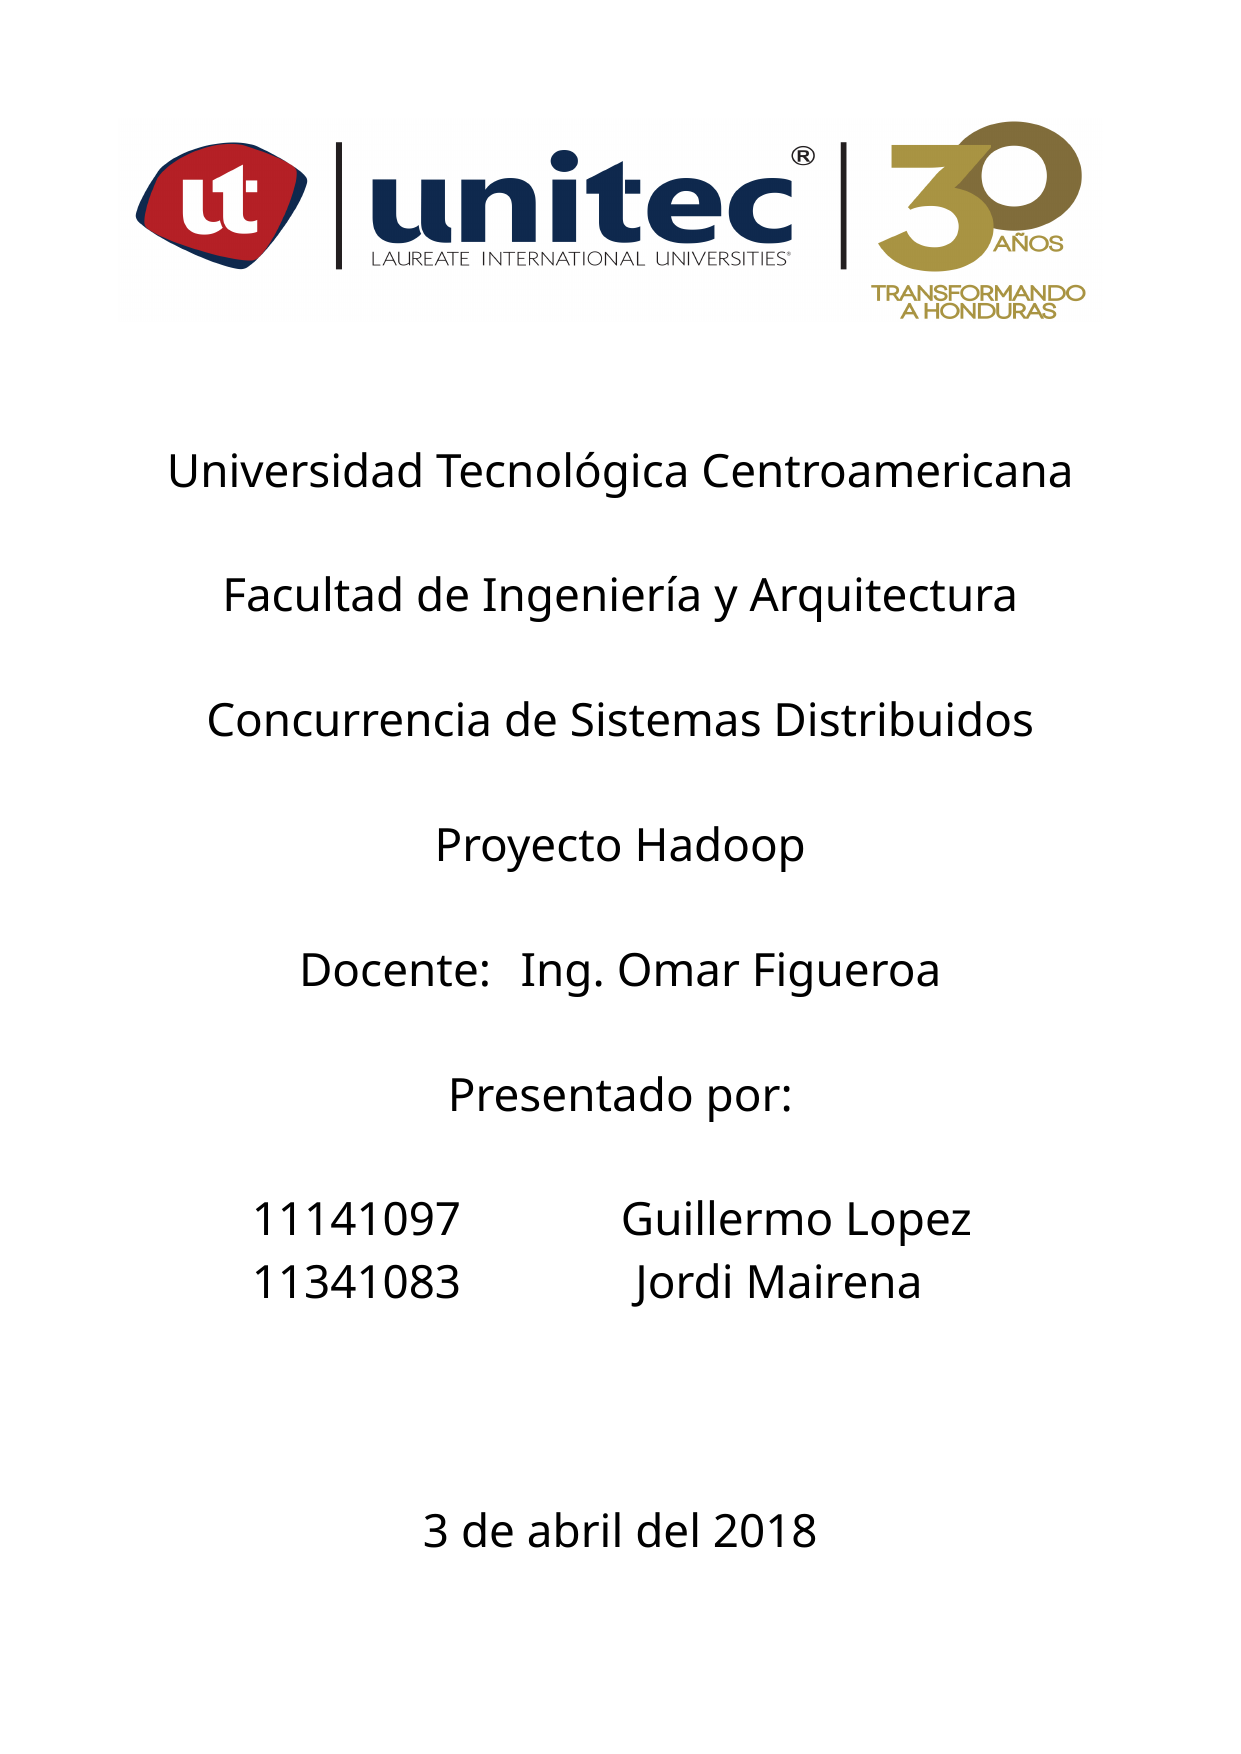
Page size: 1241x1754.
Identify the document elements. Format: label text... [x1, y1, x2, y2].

text 11341083 Jordi Mairena [118, 1249, 1122, 1312]
picture [118, 118, 1103, 322]
text Docente: Ing. Omar Figueroa [118, 937, 1122, 1000]
text Proyecto Hadoop [118, 812, 1122, 875]
text Universidad Tecnológica Centroamericana [118, 438, 1122, 501]
text Facultad de Ingeniería y Arquitectura [118, 563, 1122, 625]
text Presentado por: [118, 1062, 1122, 1124]
text 3 de abril del 2018 [118, 1499, 1122, 1561]
text 11141097 Guillermo Lopez [118, 1187, 1122, 1249]
text Concurrencia de Sistemas Distribuidos [118, 688, 1122, 750]
